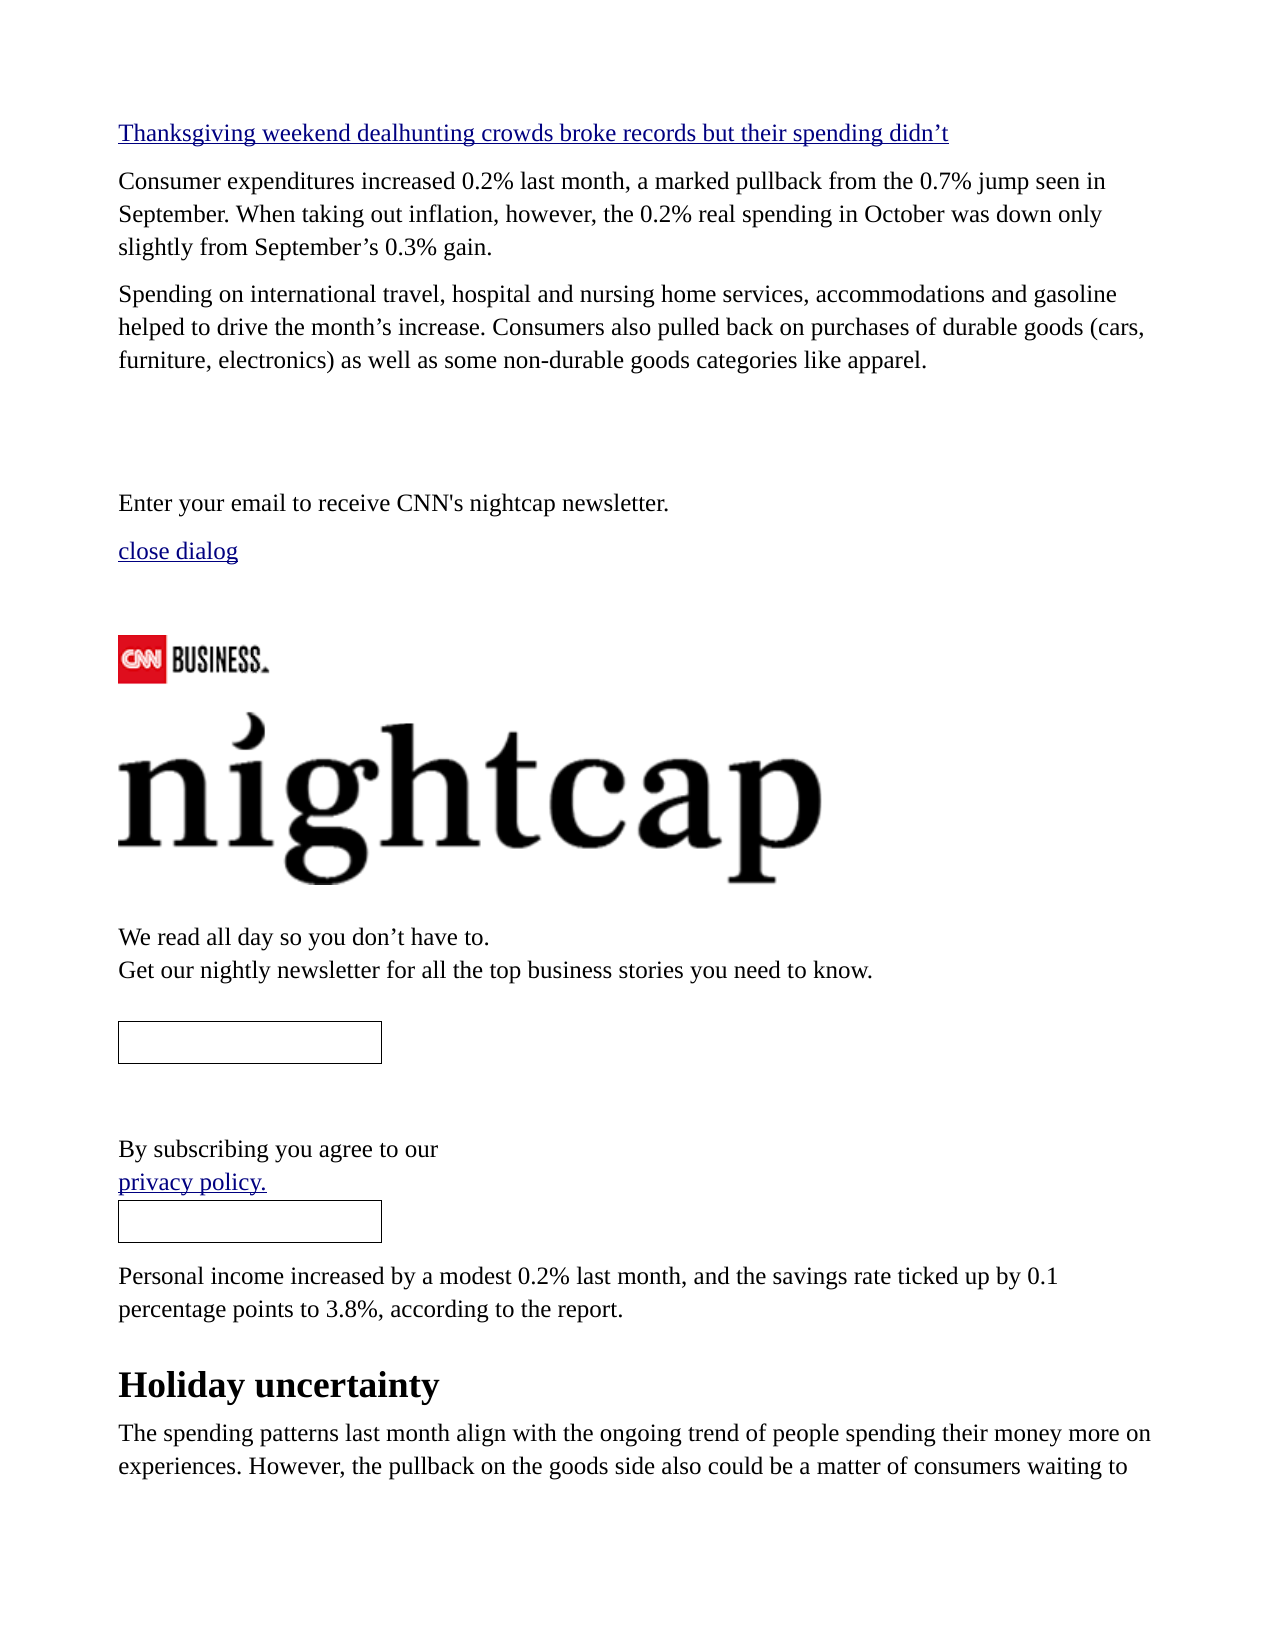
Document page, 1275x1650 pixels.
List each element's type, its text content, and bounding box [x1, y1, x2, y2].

subtitle Holiday uncertainty [118, 1362, 1157, 1406]
picture [118, 635, 822, 885]
text Spending on international travel, hospital and nursing home services, accommodations and gasoline helped to drive the month’s increase. Consumers also pulled back on purchases of durable goods (cars, furniture, electronics) as well as some non-durable goods categories like apparel. [118, 279, 1157, 374]
text Get our nightly newsletter for all the top business stories you need to know. [118, 955, 1157, 984]
text The spending patterns last month align with the ongoing trend of people spending their money more on experiences. However, the pullback on the goods side also could be a matter of consumers waiting to [118, 1418, 1157, 1480]
text By subscribing you agree to our [118, 1134, 1157, 1163]
text Thanksgiving weekend dealhunting crowds broke records but their spending didn’t [118, 118, 1157, 147]
text Personal income increased by a modest 0.2% last month, and the savings rate ticked up by 0.1 percentage points to 3.8%, according to the report. [118, 1261, 1157, 1323]
text Consumer expenditures increased 0.2% last month, a marked pullback from the 0.7% jump seen in September. When taking out inflation, however, the 0.2% real spending in October was down only slightly from September’s 0.3% gain. [118, 166, 1157, 261]
text close dialog [118, 536, 1157, 564]
text We read all day so you don’t have to. [118, 922, 1157, 951]
text privacy policy. [118, 1167, 1157, 1196]
text Enter your email to receive CNN's nightcap newsletter. [118, 488, 1157, 517]
